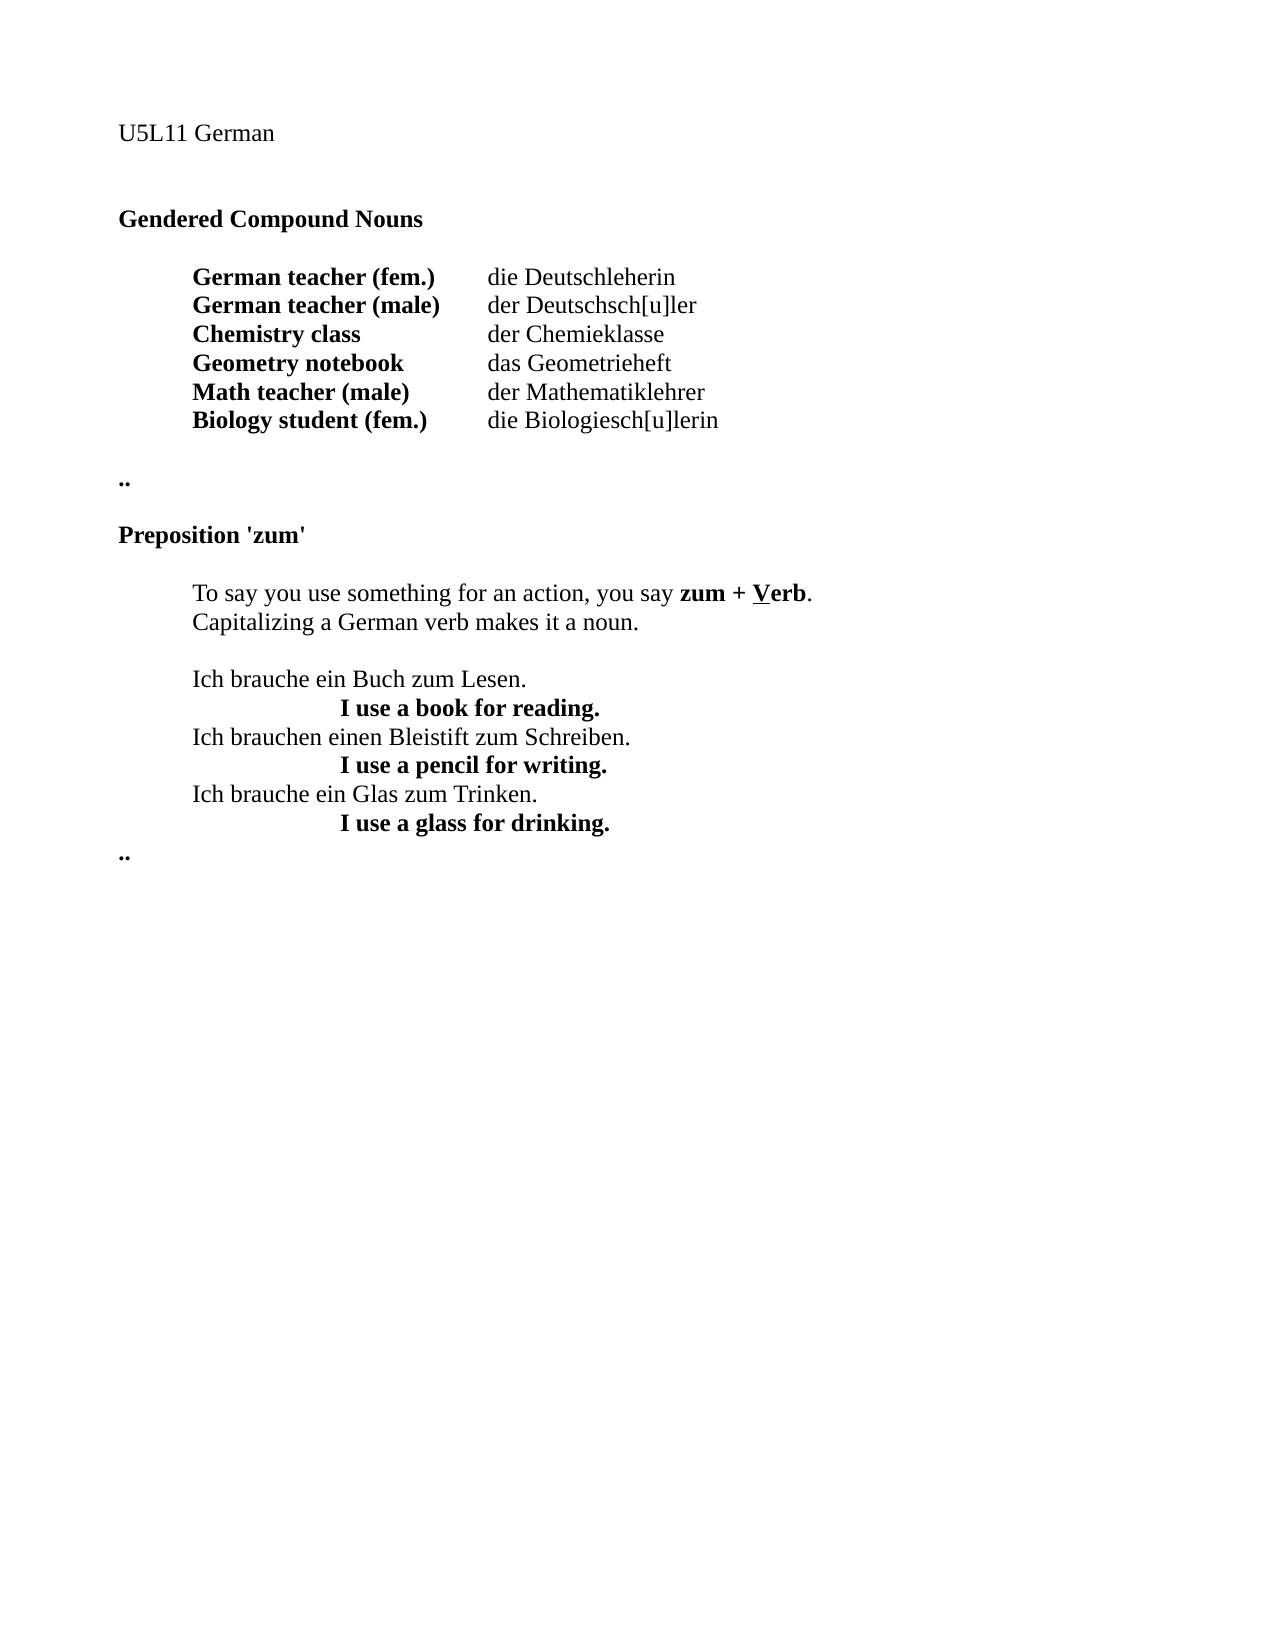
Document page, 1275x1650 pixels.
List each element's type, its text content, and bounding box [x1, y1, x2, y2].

text German teacher (fem.) die Deutschleherin [118, 262, 1157, 291]
text I use a pencil for writing. [118, 751, 1157, 779]
text Ich brauche ein Glas zum Trinken. [118, 779, 1157, 808]
text Gendered Compound Nouns [118, 204, 1157, 233]
text Geometry notebook das Geometrieheft [118, 348, 1157, 377]
text Math teacher (male) der Mathematiklehrer [118, 377, 1157, 406]
text Biology student (fem.) die Biologiesch[u]lerin [118, 406, 1157, 434]
text Ich brauche ein Buch zum Lesen. [118, 664, 1157, 693]
text Chemistry class der Chemieklasse [118, 319, 1157, 348]
text I use a book for reading. [118, 693, 1157, 722]
text .. [118, 837, 1157, 866]
text I use a glass for drinking. [118, 808, 1157, 837]
text Capitalizing a German verb makes it a noun. [118, 607, 1157, 636]
text Preposition 'zum' [118, 521, 1157, 549]
text U5L11 German [118, 118, 1157, 147]
text To say you use something for an action, you say zum + Verb. [118, 578, 1157, 607]
text German teacher (male) der Deutschsch[u]ler [118, 291, 1157, 319]
text .. [118, 463, 1157, 492]
text Ich brauchen einen Bleistift zum Schreiben. [118, 722, 1157, 751]
